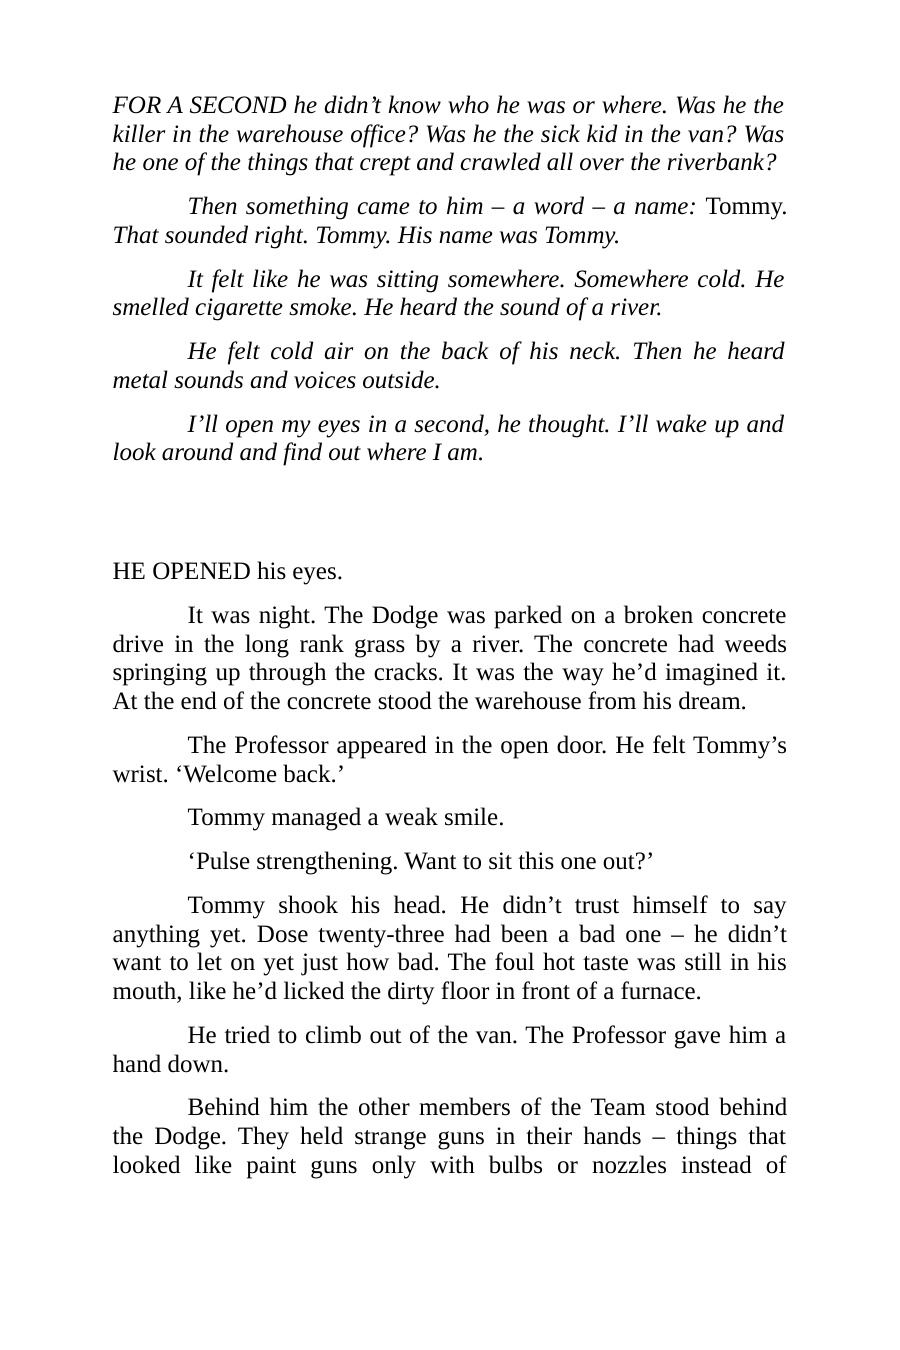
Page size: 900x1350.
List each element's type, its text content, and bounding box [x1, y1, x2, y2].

text Then something came to him – a word – a name: Tommy. That sounded right. Tommy. His name was Tommy. [112, 191, 787, 249]
text He felt cold air on the back of his neck. Then he heard metal sounds and voices outside. [112, 336, 787, 394]
text FOR A SECOND he didn’t know who he was or where. Was he the killer in the warehouse office? Was he the sick kid in the van? Was he one of the things that crept and crawled all over the riverbank? [112, 90, 787, 176]
text ‘Pulse strengthening. Want to sit this one out?’ [112, 846, 787, 875]
text Tommy managed a weak smile. [112, 802, 787, 831]
text Behind him the other members of the Team stood behind the Dodge. They held strange guns in their hands – things that looked like paint guns only with bulbs or nozzles instead of [112, 1092, 787, 1179]
text He tried to climb out of the van. The Professor gave him a hand down. [112, 1020, 787, 1077]
text I’ll open my eyes in a second, he thought. I’ll wake up and look around and find out where I am. [112, 409, 787, 466]
text It felt like he was sitting somewhere. Somewhere cold. He smelled cigarette smoke. He heard the sound of a river. [112, 264, 787, 321]
text HE OPENED his eyes. [112, 556, 787, 585]
text The Professor appeared in the open door. He felt Tommy’s wrist. ‘Welcome back.’ [112, 730, 787, 787]
text Tommy shook his head. He didn’t trust himself to say anything yet. Dose twenty-three had been a bad one – he didn’t want to let on yet just how bad. The foul hot taste was still in his mouth, like he’d licked the dirty floor in front of a furnace. [112, 890, 787, 1005]
text It was night. The Dodge was parked on a broken concrete drive in the long rank grass by a river. The concrete had weeds springing up through the cracks. It was the way he’d imagined it. At the end of the concrete stood the warehouse from his dream. [112, 600, 787, 715]
